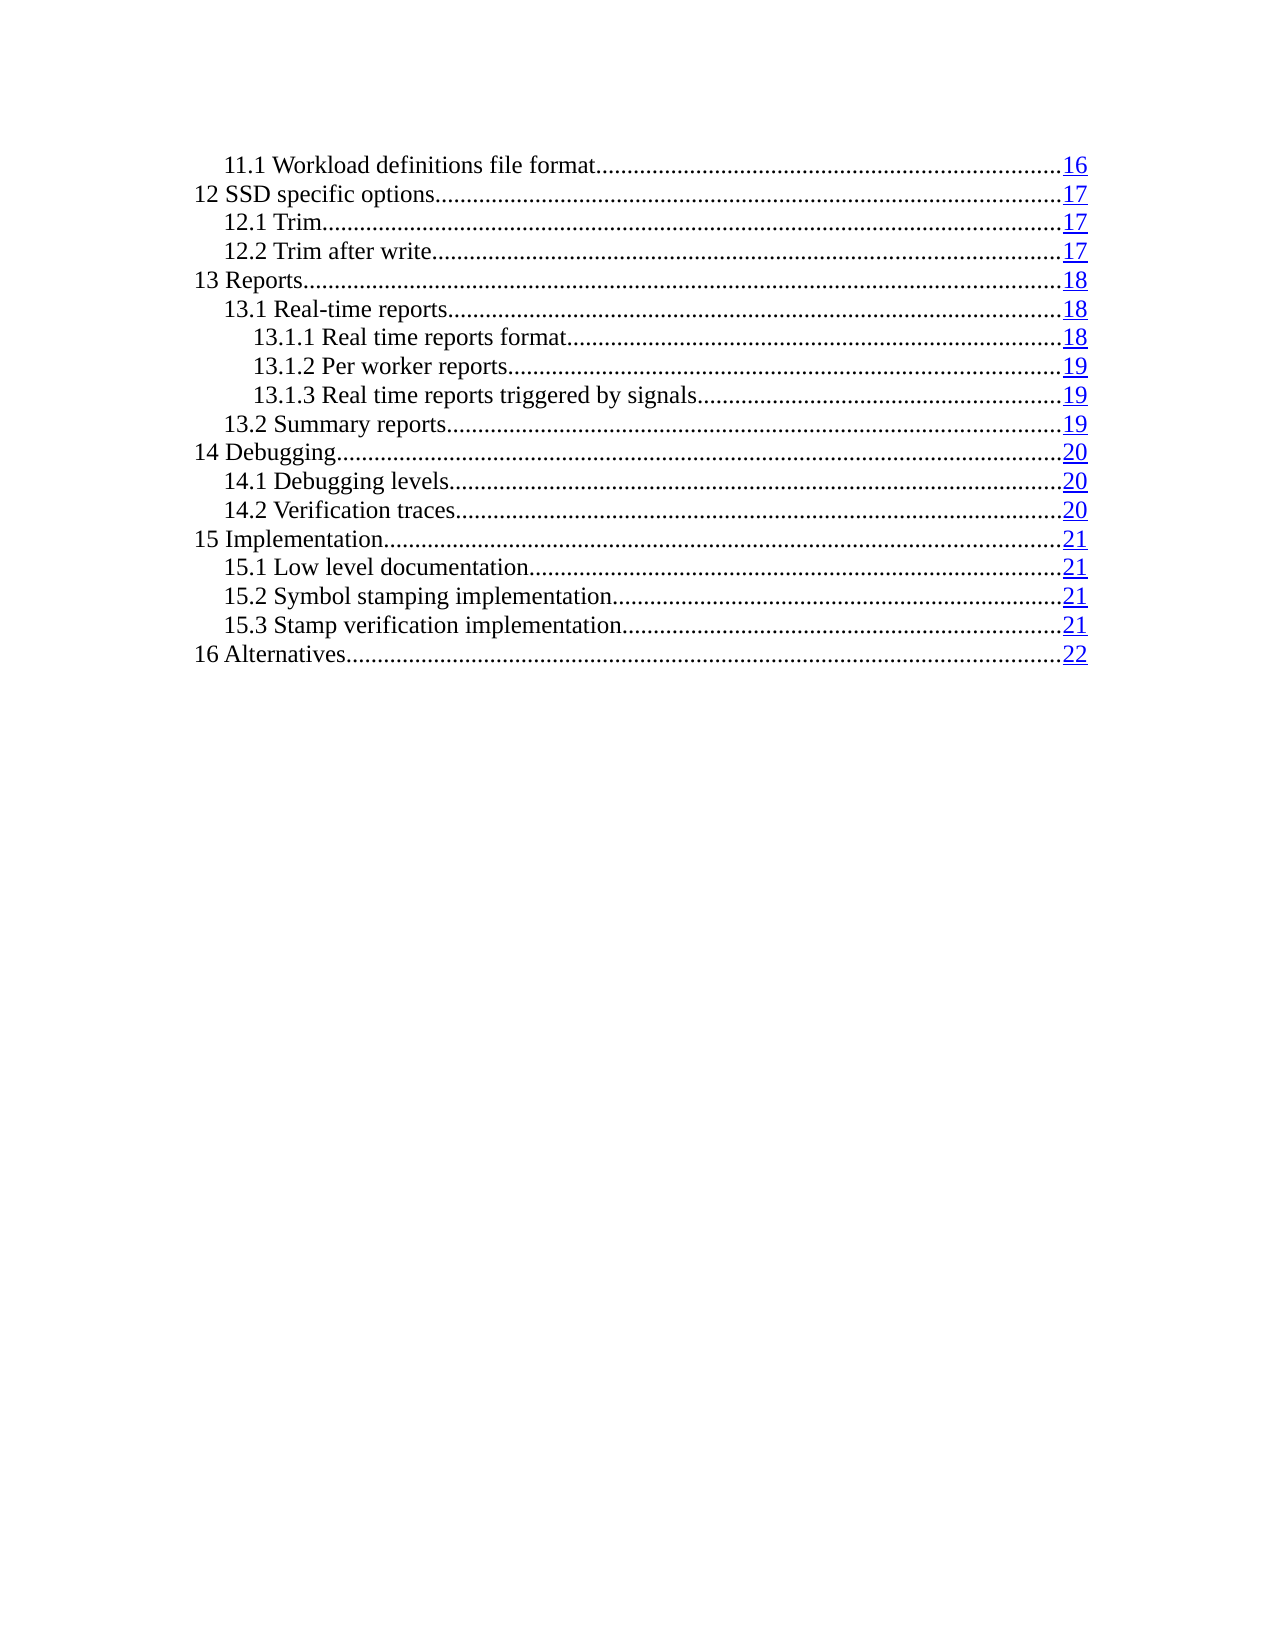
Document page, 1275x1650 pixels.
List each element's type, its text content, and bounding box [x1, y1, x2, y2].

text 15.1 Low level documentation 21 [217, 552, 1087, 581]
text 13.1.2 Per worker reports 19 [246, 351, 1087, 380]
text 13.1.1 Real time reports format 18 [246, 322, 1087, 351]
text 11.1 Workload definitions file format 16 [217, 150, 1087, 179]
text 13.2 Summary reports 19 [217, 409, 1087, 437]
text 13.1.3 Real time reports triggered by signals 19 [246, 380, 1087, 409]
text 16 Alternatives 22 [187, 639, 1087, 667]
text 14.2 Verification traces 20 [217, 495, 1087, 524]
text 14.1 Debugging levels 20 [217, 466, 1087, 495]
text 15 Implementation 21 [187, 524, 1087, 552]
text 15.2 Symbol stamping implementation 21 [217, 581, 1087, 610]
text 13.1 Real-time reports 18 [217, 294, 1087, 322]
text 15.3 Stamp verification implementation 21 [217, 610, 1087, 639]
text 12.2 Trim after write 17 [217, 236, 1087, 265]
text 12 SSD specific options 17 [187, 179, 1087, 207]
text 12.1 Trim 17 [217, 207, 1087, 236]
text 13 Reports 18 [187, 265, 1087, 294]
text 14 Debugging 20 [187, 437, 1087, 466]
